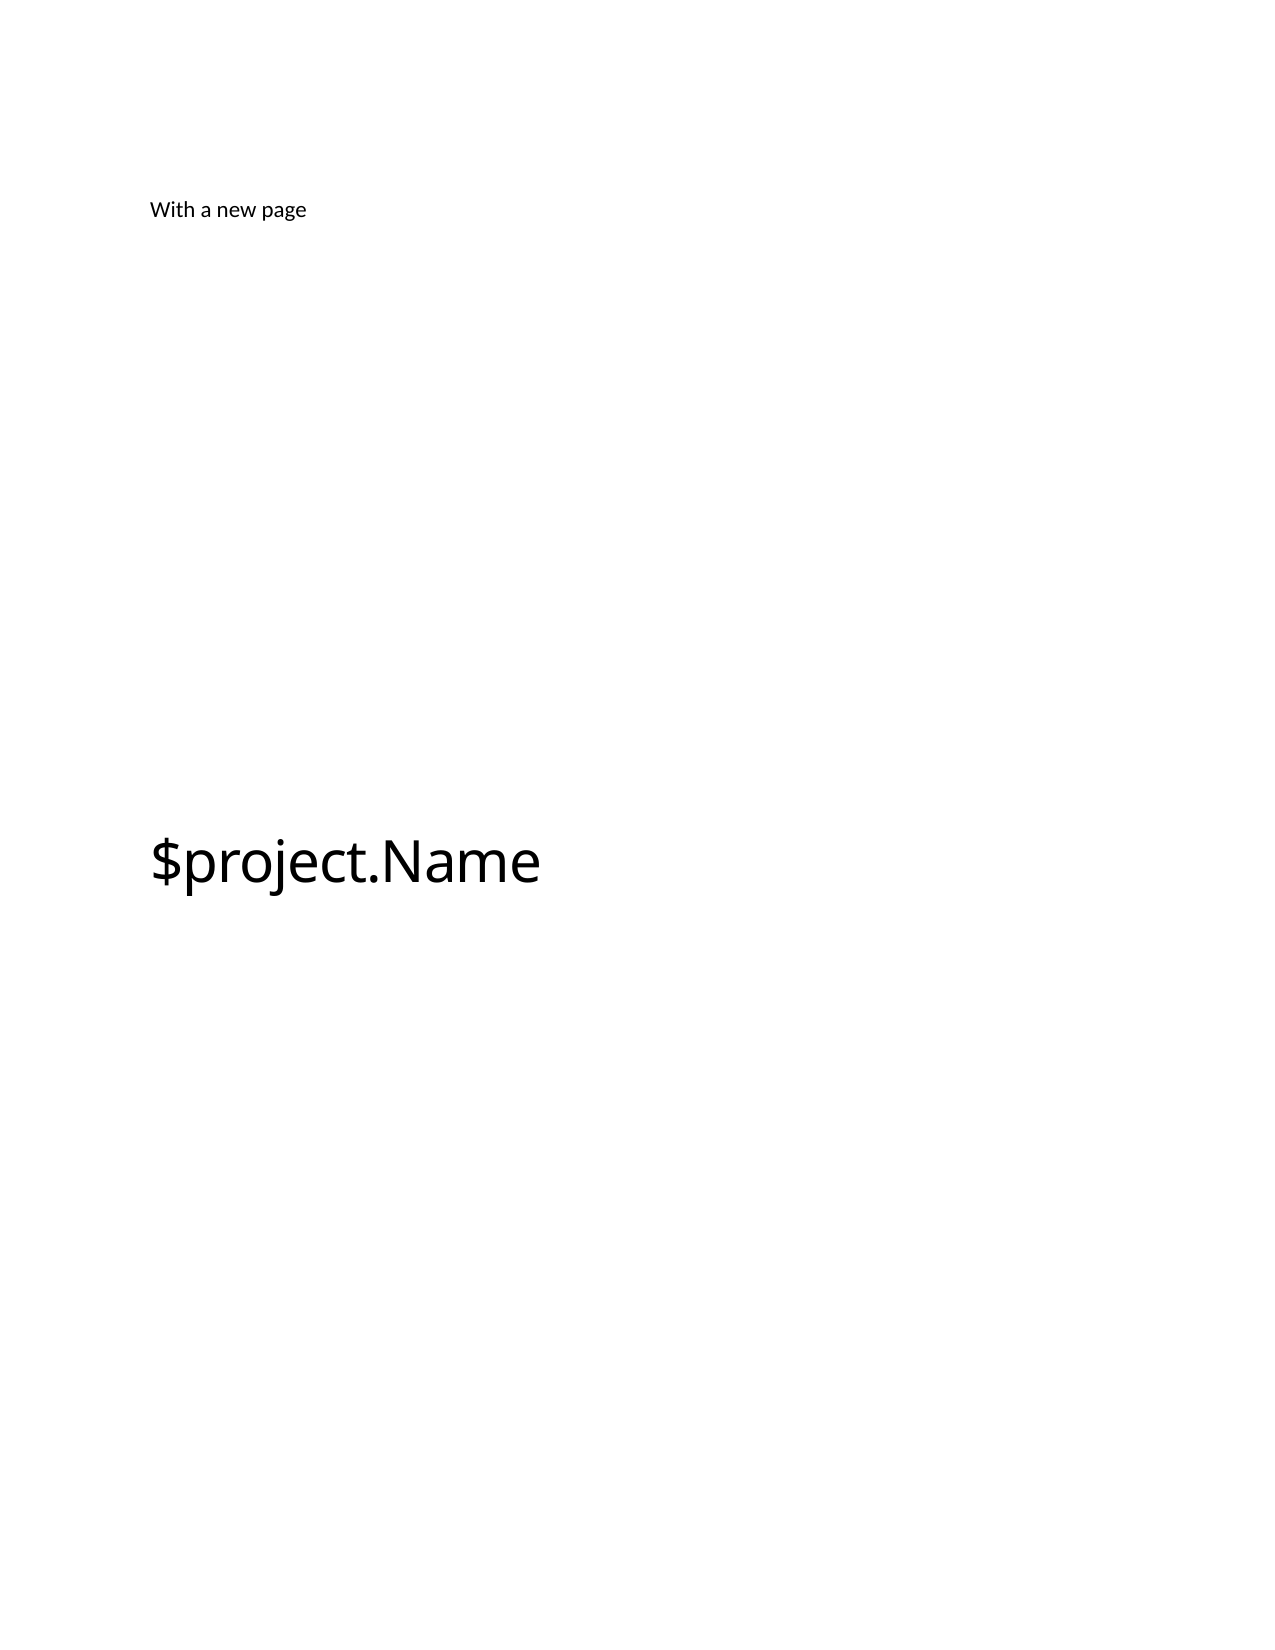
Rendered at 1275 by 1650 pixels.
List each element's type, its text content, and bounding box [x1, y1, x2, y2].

title $project.Name [150, 820, 1125, 900]
text With a new page [150, 195, 1125, 223]
